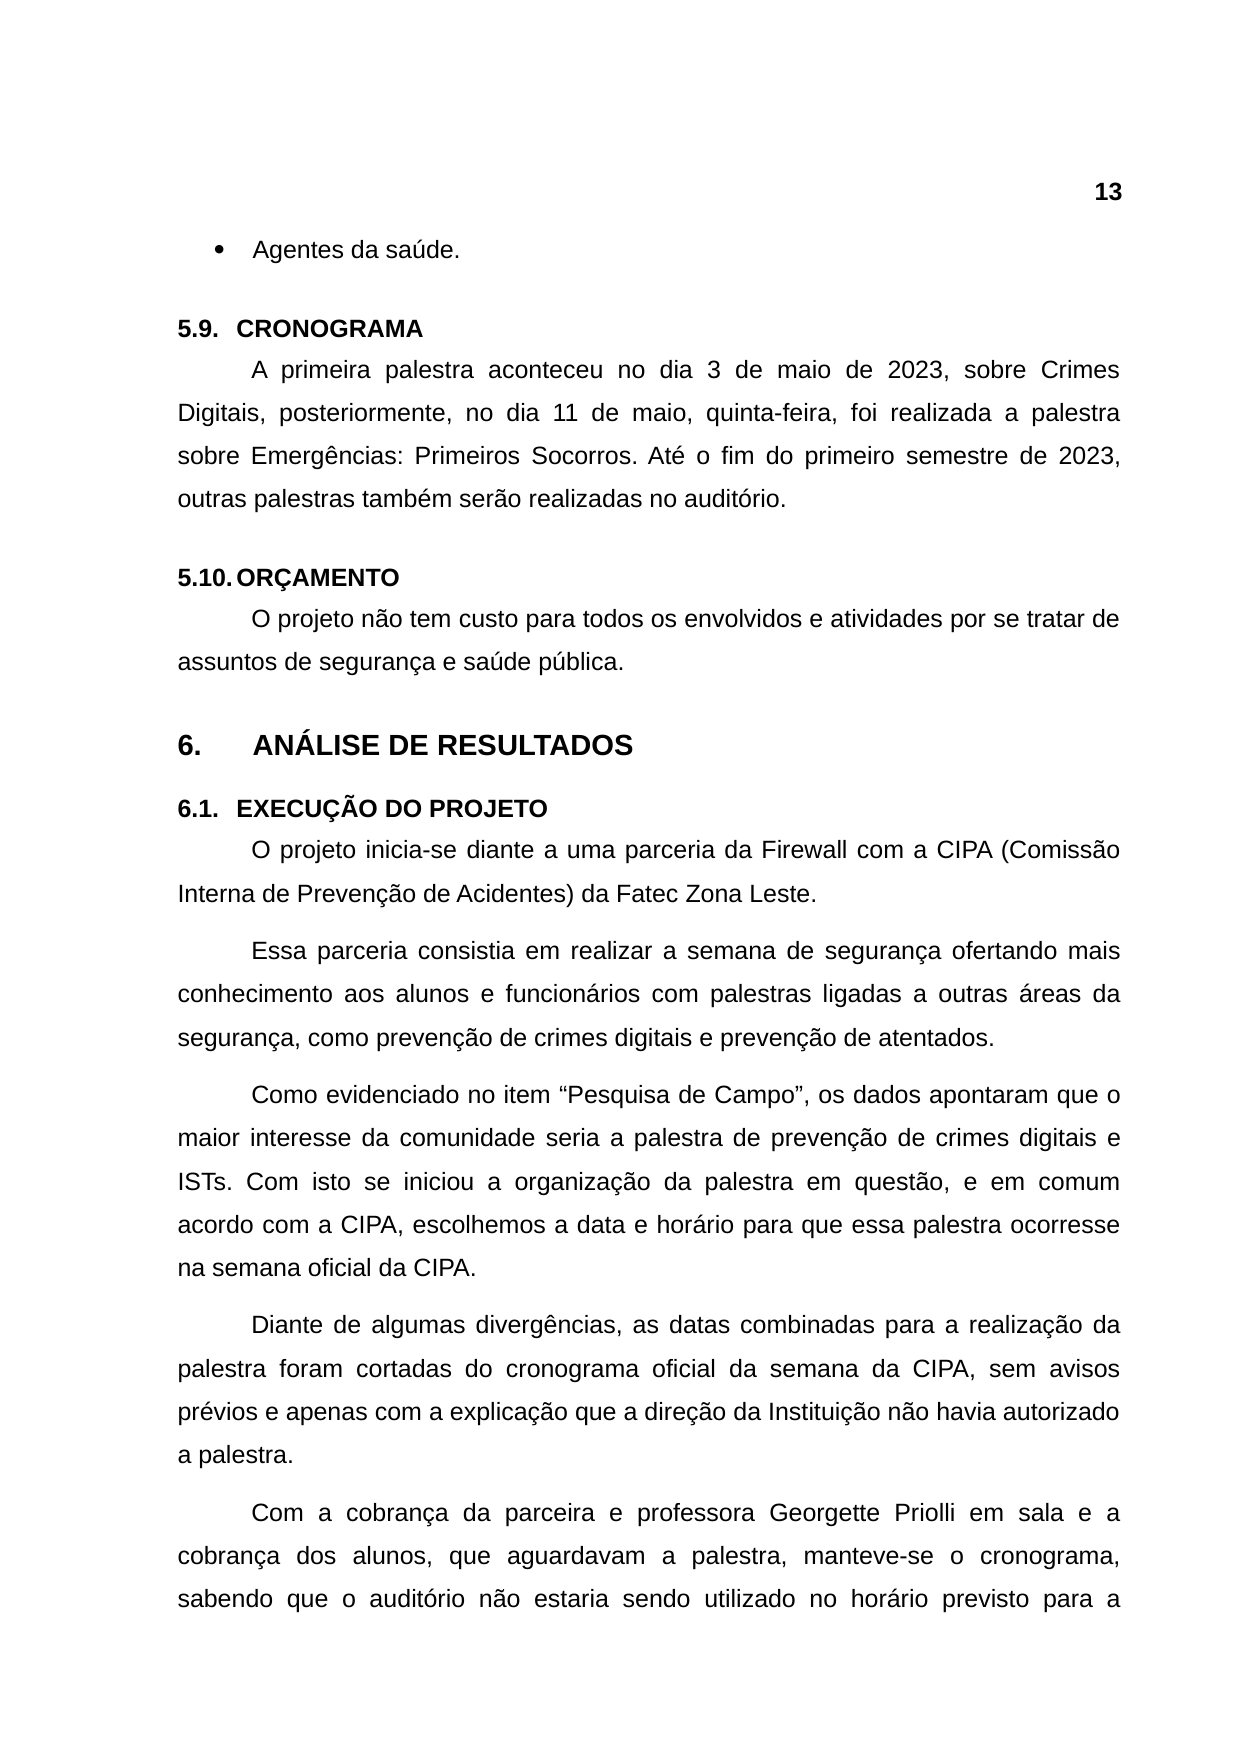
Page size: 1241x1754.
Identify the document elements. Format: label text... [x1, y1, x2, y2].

text Com a cobrança da parceira e professora Georgette Priolli em sala e a cobrança dos alunos, que aguardavam a palestra, manteve-se o cronograma, sabendo que o auditório não estaria sendo utilizado no horário previsto para a [177, 1497, 1122, 1612]
text O projeto não tem custo para todos os envolvidos e atividades por se tratar de assuntos de segurança e saúde pública. [177, 604, 1122, 676]
text Essa parceria consistia em realizar a semana de segurança ofertando mais conhecimento aos alunos e funcionários com palestras ligadas a outras áreas da segurança, como prevenção de crimes digitais e prevenção de atentados. [177, 936, 1122, 1051]
text Diante de algumas divergências, as datas combinadas para a realização da palestra foram cortadas do cronograma oficial da semana da CIPA, sem avisos prévios e apenas com a explicação que a direção da Instituição não havia autorizado a palestra. [177, 1310, 1122, 1468]
list Agentes da saúde. [215, 235, 1122, 264]
subtitle Execução do Projeto [177, 794, 1122, 823]
text O projeto inicia-se diante a uma parceria da Firewall com a CIPA (Comissão Interna de Prevenção de Acidentes) da Fatec Zona Leste. [177, 835, 1122, 907]
subtitle Cronograma [177, 314, 1122, 343]
text Como evidenciado no item “Pesquisa de Campo”, os dados apontaram que o maior interesse da comunidade seria a palestra de prevenção de crimes digitais e ISTs. Com isto se iniciou a organização da palestra em questão, e em comum acordo com a CIPA, escolhemos a data e horário para que essa palestra ocorresse na semana oficial da CIPA. [177, 1080, 1122, 1281]
text A primeira palestra aconteceu no dia 3 de maio de 2023, sobre Crimes Digitais, posteriormente, no dia 11 de maio, quinta-feira, foi realizada a palestra sobre Emergências: Primeiros Socorros. Até o fim do primeiro semestre de 2023, outras palestras também serão realizadas no auditório. [177, 355, 1122, 513]
subtitle ANÁLISE DE RESULTADOS [177, 728, 1122, 762]
subtitle Orçamento [177, 563, 1122, 591]
